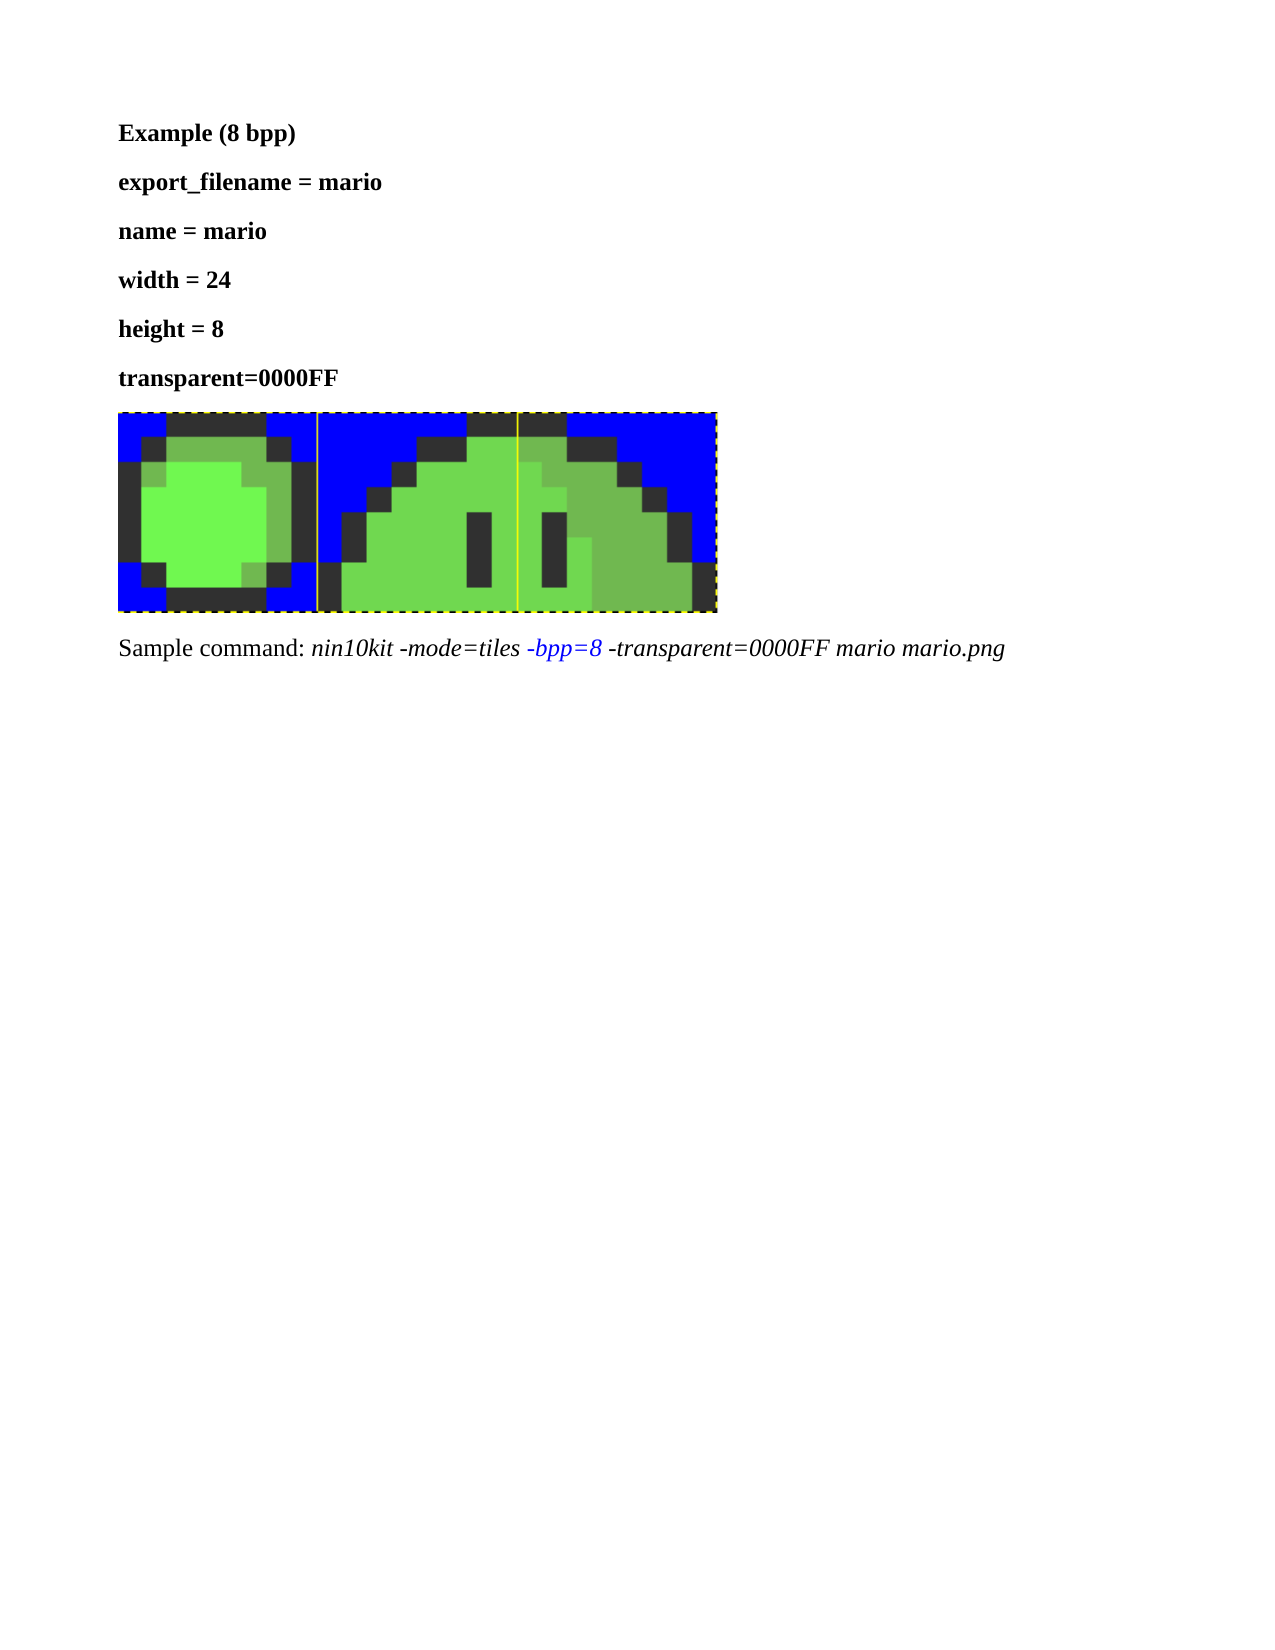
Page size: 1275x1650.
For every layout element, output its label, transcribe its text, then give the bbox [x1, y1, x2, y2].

text transparent=0000FF [118, 363, 1157, 392]
text width = 24 [118, 265, 1157, 294]
text export_filename = mario [118, 167, 1157, 196]
text name = mario [118, 216, 1157, 245]
text Example (8 bpp) [118, 118, 1157, 147]
picture [118, 412, 719, 613]
text Sample command: nin10kit -mode=tiles -bpp=8 -transparent=0000FF mario mario.png [118, 633, 1157, 662]
text height = 8 [118, 314, 1157, 343]
